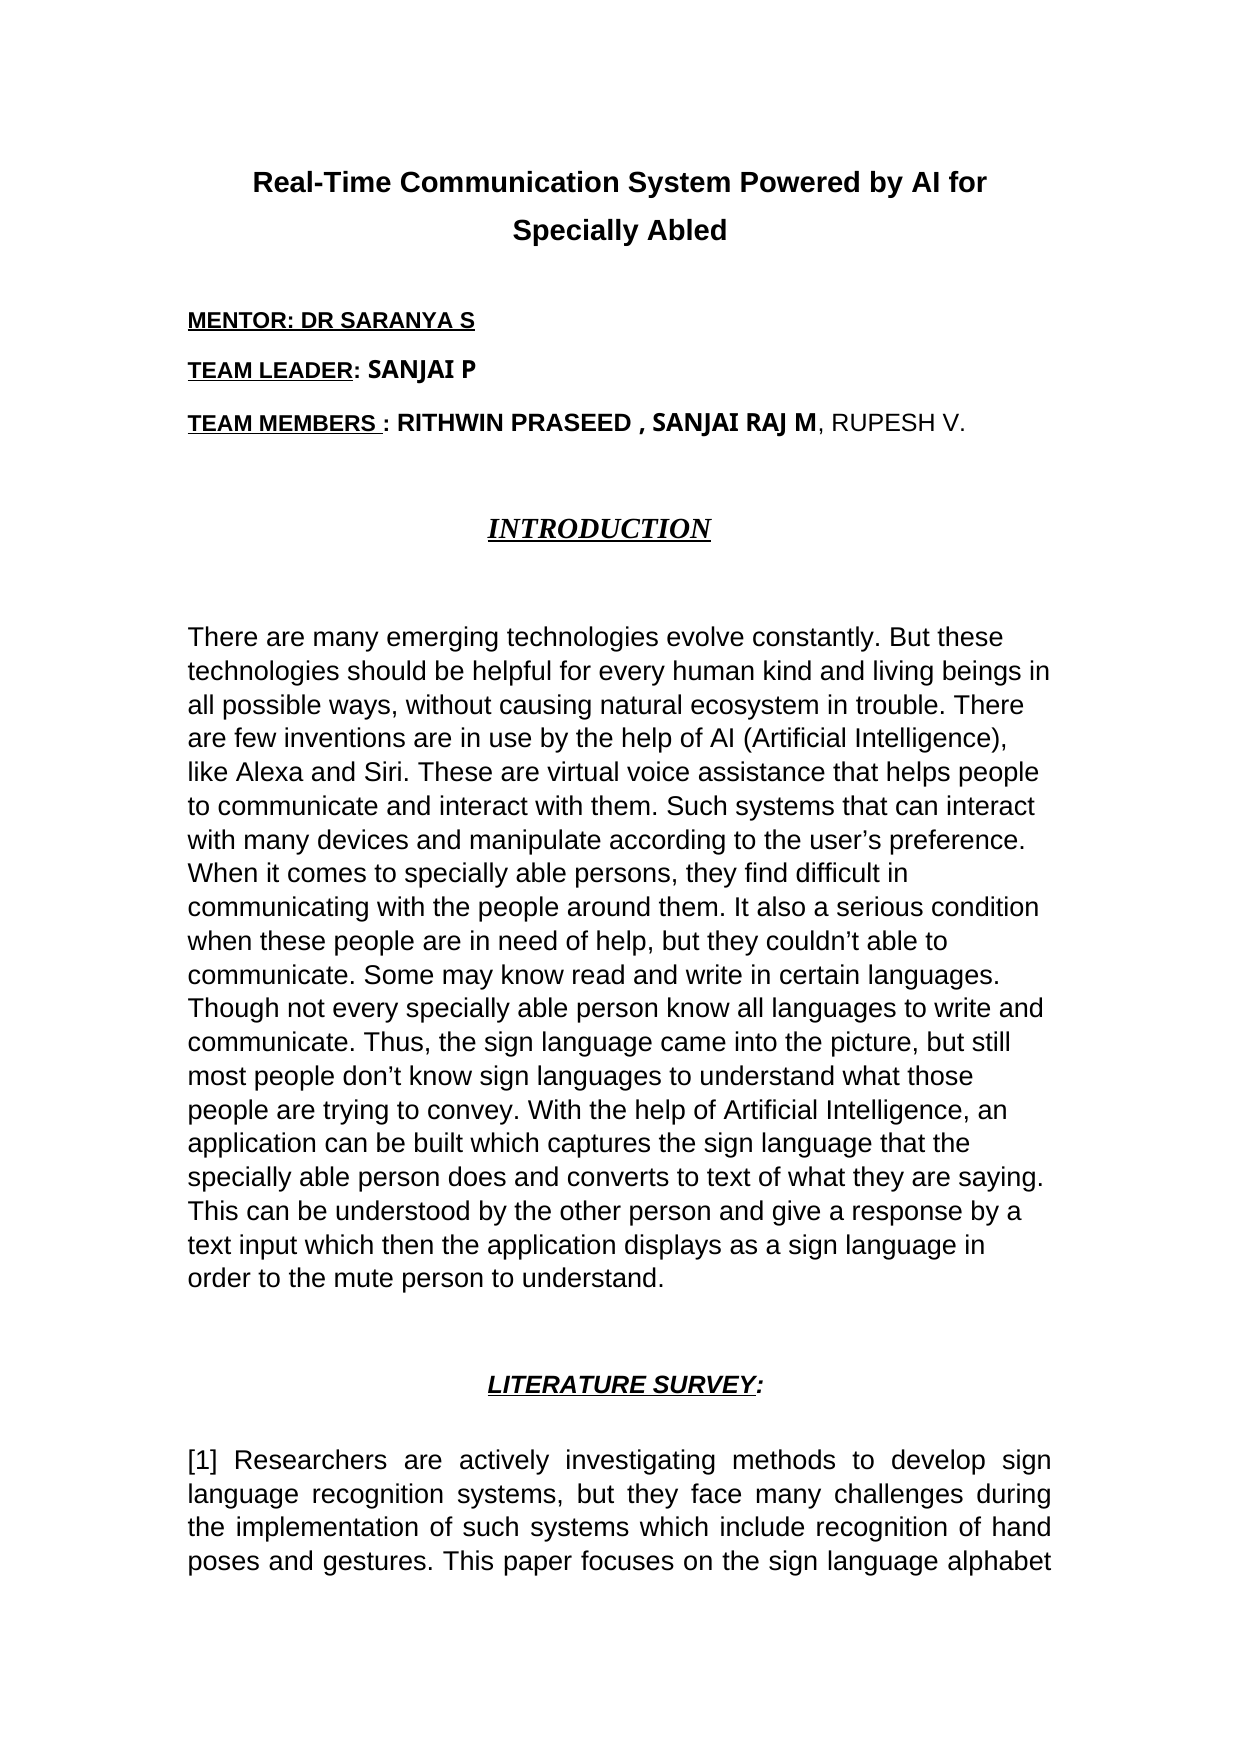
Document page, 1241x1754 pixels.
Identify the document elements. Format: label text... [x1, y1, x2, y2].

text MENTOR: DR SARANYA S [187, 307, 1053, 333]
text INTRODUCTION [187, 511, 1053, 545]
subtitle Real-Time Communication System Powered by AI for Specially Abled [187, 150, 1053, 247]
text [1] Researchers are actively investigating methods to develop sign language recognition systems, but they face many challenges during the implementation of such systems which include recognition of hand poses and gestures. This paper focuses on the sign language alphabet [187, 1444, 1053, 1576]
text TEAM MEMBERS : RITHWIN PRASEED , SANJAI RAJ M, RUPESH V. [187, 405, 1053, 439]
text TEAM LEADER: SANJAI P [187, 352, 1053, 386]
text There are many emerging technologies evolve constantly. But these technologies should be helpful for every human kind and living beings in all possible ways, without causing natural ecosystem in trouble. There are few inventions are in use by the help of AI (Artificial Intelligence), like Alexa and Siri. These are virtual voice assistance that helps people to communicate and interact with them. Such systems that can interact with many devices and manipulate according to the user’s preference. When it comes to specially able persons, they find difficult in communicating with the people around them. It also a serious condition when these people are in need of help, but they couldn’t able to communicate. Some may know read and write in certain languages. Though not every specially able person know all languages to write and communicate. Thus, the sign language came into the picture, but still most people don’t know sign languages to understand what those people are trying to convey. With the help of Artificial Intelligence, an application can be built which captures the sign language that the specially able person does and converts to text of what they are saying. This can be understood by the other person and give a response by a text input which then the application displays as a sign language in order to the mute person to understand. [187, 621, 1053, 1294]
text LITERATURE SURVEY: [412, 1370, 1053, 1398]
